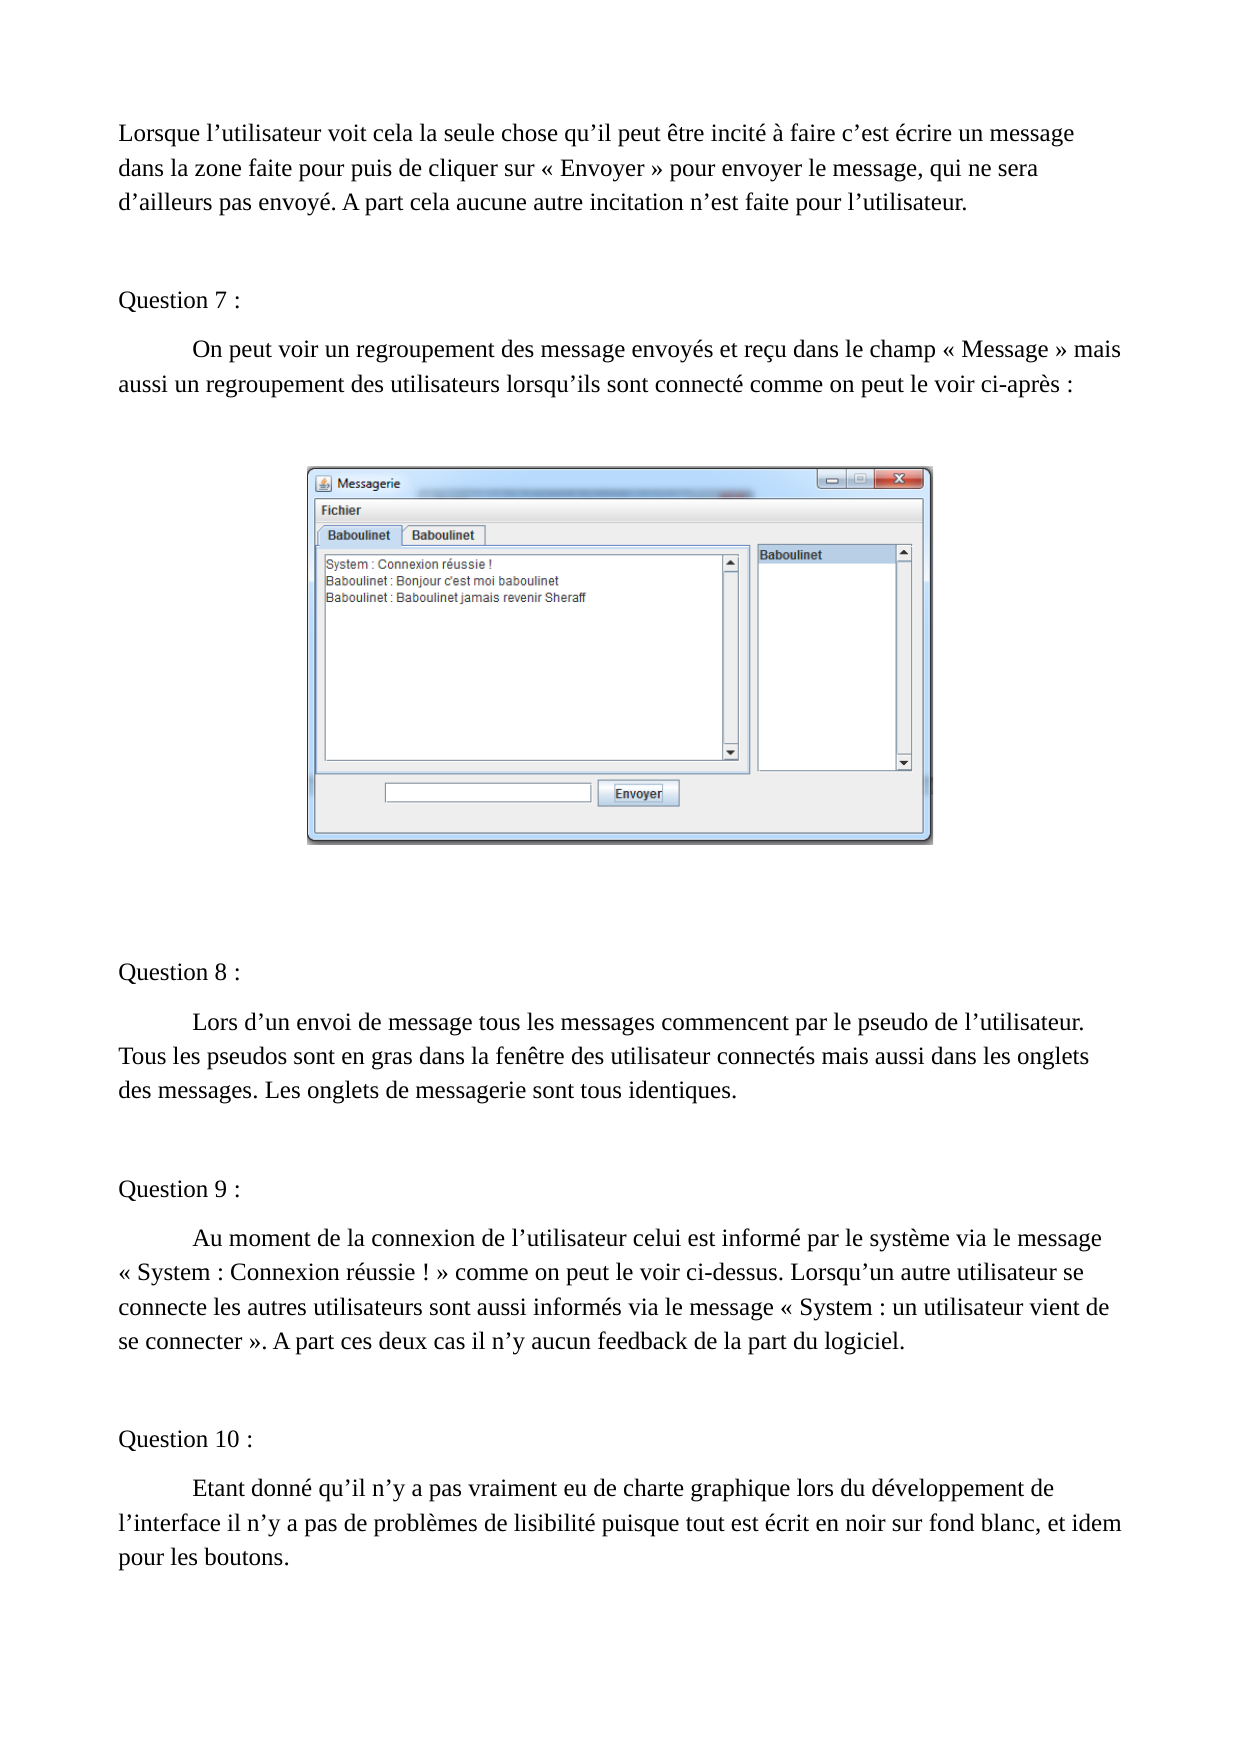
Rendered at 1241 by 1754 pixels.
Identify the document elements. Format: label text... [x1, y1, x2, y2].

picture [307, 466, 934, 845]
text Au moment de la connexion de l’utilisateur celui est informé par le système via le message « System : Connexion réussie ! » comme on peut le voir ci-dessus. Lorsqu’un autre utilisateur se connecte les autres utilisateurs sont aussi informés via le message « System : un utilisateur vient de se connecter ». A part ces deux cas il n’y aucun feedback de la part du logiciel. [118, 1223, 1122, 1355]
text Question 8 : [118, 957, 1122, 986]
text Question 9 : [118, 1174, 1122, 1202]
text Question 10 : [118, 1424, 1122, 1453]
text Lors d’un envoi de message tous les messages commencent par le pseudo de l’utilisateur. Tous les pseudos sont en gras dans la fenêtre des utilisateur connectés mais aussi dans les onglets des messages. Les onglets de messagerie sont tous identiques. [118, 1007, 1122, 1104]
text On peut voir un regroupement des message envoyés et reçu dans le champ « Message » mais aussi un regroupement des utilisateurs lorsqu’ils sont connecté comme on peut le voir ci-après : [118, 334, 1122, 397]
text Etant donné qu’il n’y a pas vraiment eu de charte graphique lors du développement de l’interface il n’y a pas de problèmes de lisibilité puisque tout est écrit en noir sur fond blanc, et idem pour les boutons. [118, 1473, 1122, 1571]
text Lorsque l’utilisateur voit cela la seule chose qu’il peut être incité à faire c’est écrire un message dans la zone faite pour puis de cliquer sur « Envoyer » pour envoyer le message, qui ne sera d’ailleurs pas envoyé. A part cela aucune autre incitation n’est faite pour l’utilisateur. [118, 118, 1122, 216]
text Question 7 : [118, 285, 1122, 314]
